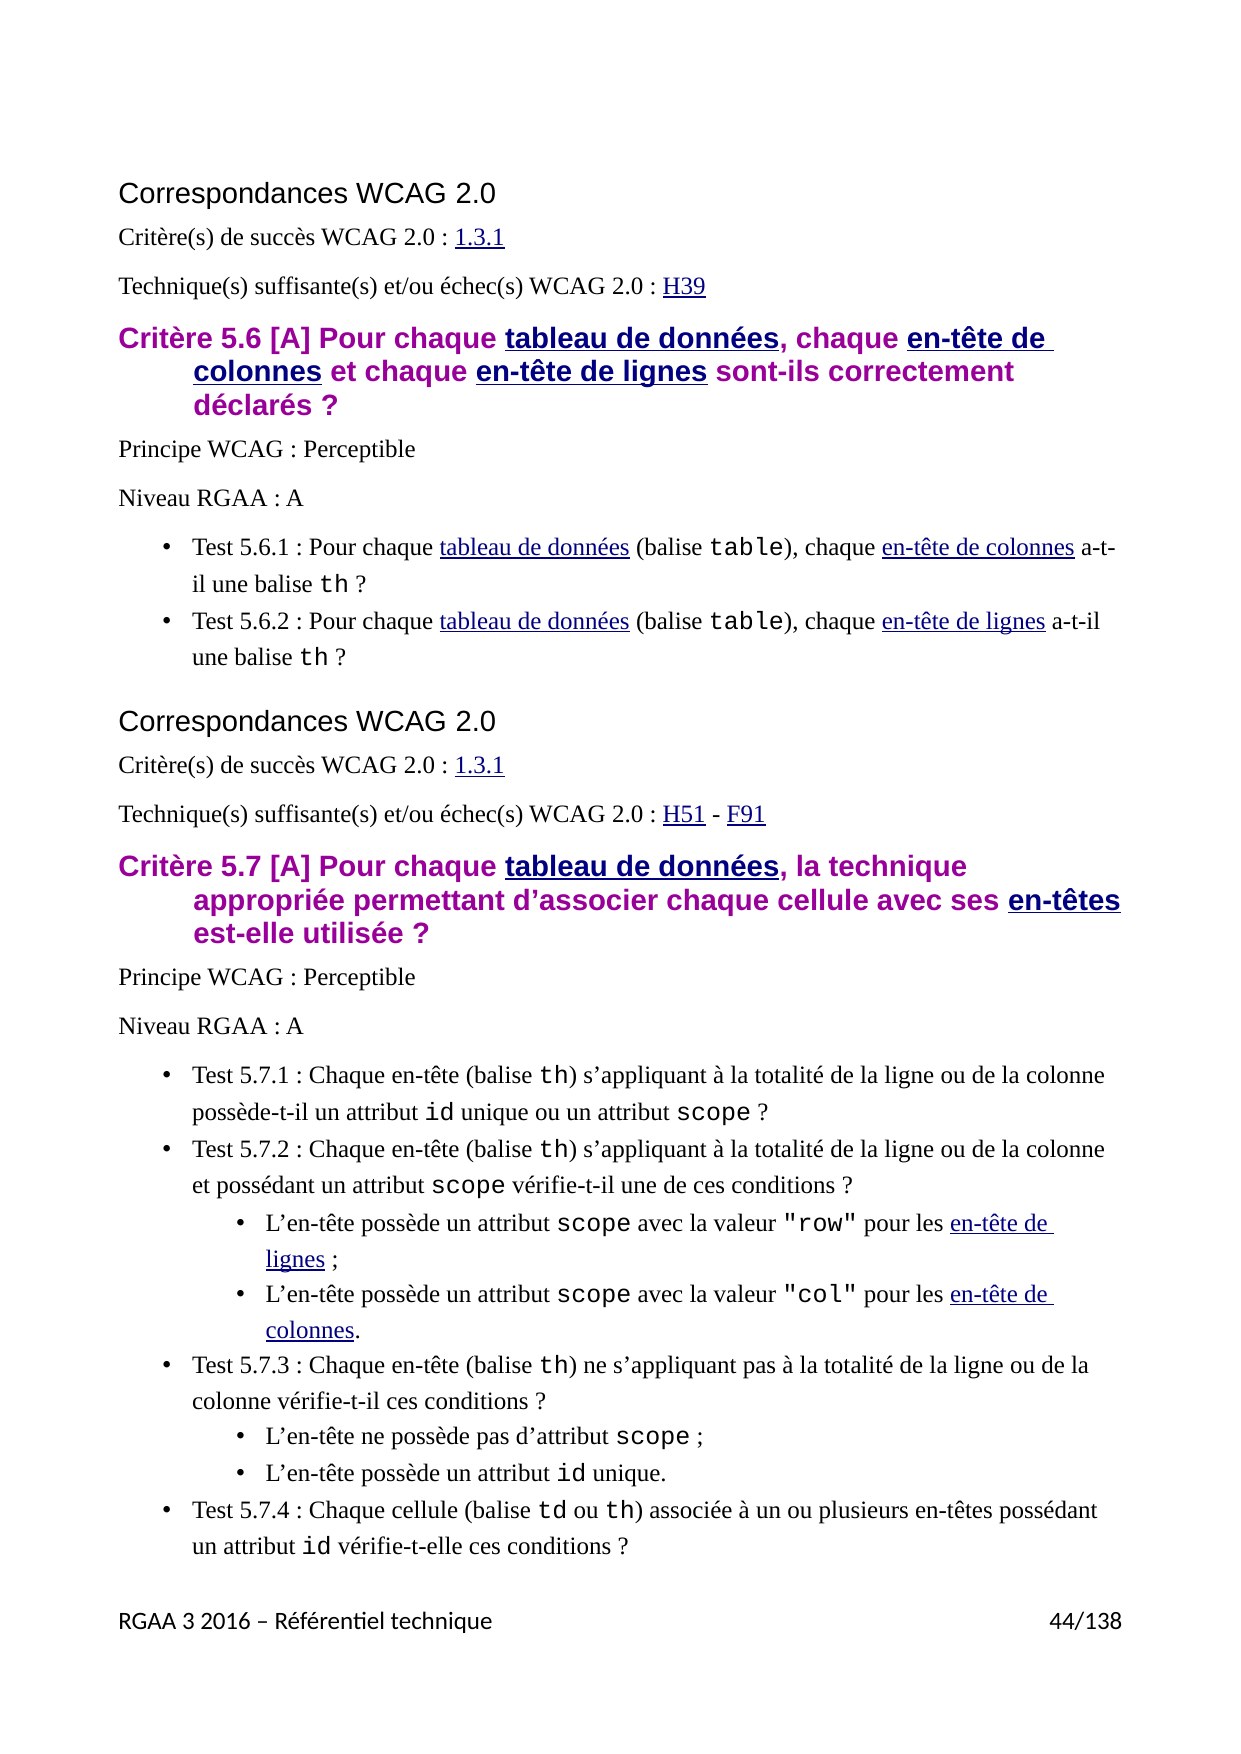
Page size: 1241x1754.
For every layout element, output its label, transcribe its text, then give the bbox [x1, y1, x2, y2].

list Test 5.7.1 : Chaque en-tête (balise th) s’appliquant à la totalité de la ligne ou de la colonne possède-t-il un attribut id unique ou un attribut scope ? [162, 1061, 1122, 1128]
text Principe WCAG : Perceptible [118, 434, 1122, 463]
subtitle Correspondances WCAG 2.0 [118, 176, 1122, 210]
text Niveau RGAA : A [118, 1011, 1122, 1040]
text Critère(s) de succès WCAG 2.0 : 1.3.1 [118, 222, 1122, 251]
text Technique(s) suffisante(s) et/ou échec(s) WCAG 2.0 : H51 - F91 [118, 799, 1122, 828]
text Niveau RGAA : A [118, 483, 1122, 512]
text Technique(s) suffisante(s) et/ou échec(s) WCAG 2.0 : H39 [118, 271, 1122, 300]
list Test 5.7.2 : Chaque en-tête (balise th) s’appliquant à la totalité de la ligne ou de la colonne et possédant un attribut scope vérifie-t-il une de ces conditions ? [162, 1134, 1122, 1201]
list Test 5.7.3 : Chaque en-tête (balise th) ne s’appliquant pas à la totalité de la ligne ou de la colonne vérifie-t-il ces conditions ? [162, 1350, 1122, 1415]
list L’en-tête possède un attribut id unique. [236, 1458, 1122, 1488]
list L’en-tête possède un attribut scope avec la valeur "row" pour les en-tête de lignes ; [236, 1208, 1122, 1273]
list L’en-tête possède un attribut scope avec la valeur "col" pour les en-tête de colonnes. [236, 1279, 1122, 1344]
list Test 5.6.2 : Pour chaque tableau de données (balise table), chaque en-tête de lignes a-t-il une balise th ? [162, 606, 1122, 673]
list Test 5.6.1 : Pour chaque tableau de données (balise table), chaque en-tête de colonnes a-t-il une balise th ? [162, 532, 1122, 600]
list Test 5.7.4 : Chaque cellule (balise td ou th) associée à un ou plusieurs en-têtes possédant un attribut id vérifie-t-elle ces conditions ? [162, 1495, 1122, 1562]
subtitle Critère 5.6 [A] Pour chaque tableau de données, chaque en-tête de colonnes et chaque en-tête de lignes sont-ils correctement déclarés ? [118, 321, 1122, 422]
subtitle Correspondances WCAG 2.0 [118, 704, 1122, 738]
text Principe WCAG : Perceptible [118, 962, 1122, 991]
subtitle Critère 5.7 [A] Pour chaque tableau de données, la technique appropriée permettant d’associer chaque cellule avec ses en-têtes est-elle utilisée ? [118, 849, 1122, 950]
text Critère(s) de succès WCAG 2.0 : 1.3.1 [118, 751, 1122, 779]
list L’en-tête ne possède pas d’attribut scope ; [236, 1421, 1122, 1452]
